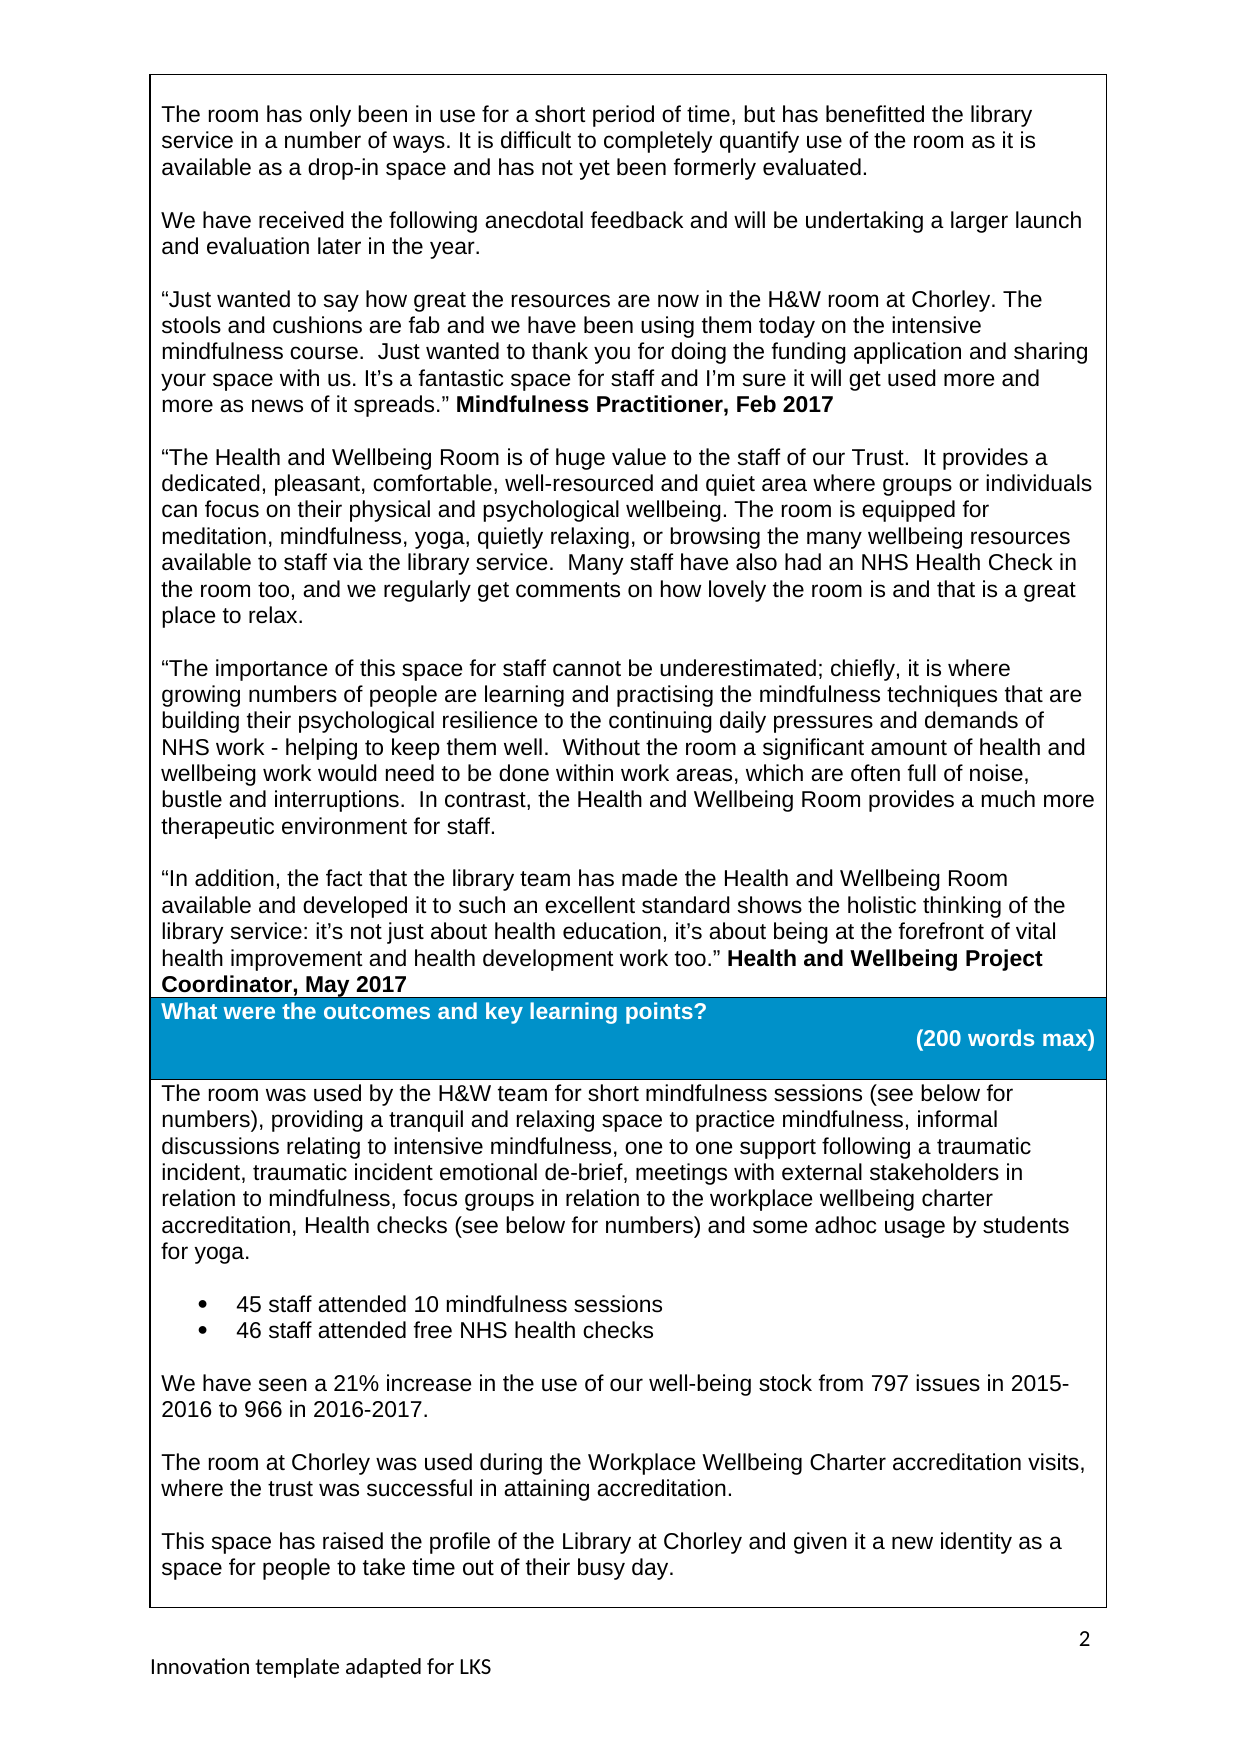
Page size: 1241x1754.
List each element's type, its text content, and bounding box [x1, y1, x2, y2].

table_cell The room was used by the H&W team for short mindfulness sessions (see below for numbers), providing a tranquil and relaxing space to practice mindfulness, informal discussions relating to intensive mindfulness, one to one support following a traumatic incident, traumatic incident emotional de-brief, meetings with external stakeholders in relation to mindfulness, focus groups in relation to the workplace wellbeing charter accreditation, Health checks (see below for numbers) and some adhoc usage by students for yoga. 45 staff attended 10 mindfulness sessions 46 staff attended free NHS health checks We have seen a 21% increase in the use of our well-being stock from 797 issues in 2015-2016 to 966 in 2016-2017. The room at Chorley was used during the Workplace Wellbeing Charter accreditation visits, where the trust was successful in attaining accreditation. This space has raised the profile of the Library at Chorley and given it a new identity as a space for people to take time out of their busy day. [151, 1080, 1106, 1607]
table_cell What were the outcomes and key learning points? (200 words max) [151, 998, 1106, 1079]
table_cell The room has only been in use for a short period of time, but has benefitted the library service in a number of ways. It is difficult to completely quantify use of the room as it is available as a drop-in space and has not yet been formerly evaluated. We have received the following anecdotal feedback and will be undertaking a larger launch and evaluation later in the year. “Just wanted to say how great the resources are now in the H&W room at Chorley. The stools and cushions are fab and we have been using them today on the intensive mindfulness course. Just wanted to thank you for doing the funding application and sharing your space with us. It’s a fantastic space for staff and I’m sure it will get used more and more as news of it spreads.” Mindfulness Practitioner, Feb 2017 “The Health and Wellbeing Room is of huge value to the staff of our Trust. It provides a dedicated, pleasant, comfortable, well-resourced and quiet area where groups or individuals can focus on their physical and psychological wellbeing. The room is equipped for meditation, mindfulness, yoga, quietly relaxing, or browsing the many wellbeing resources available to staff via the library service. Many staff have also had an NHS Health Check in the room too, and we regularly get comments on how lovely the room is and that is a great place to relax. “The importance of this space for staff cannot be underestimated; chiefly, it is where growing numbers of people are learning and practising the mindfulness techniques that are building their psychological resilience to the continuing daily pressures and demands of NHS work - helping to keep them well. Without the room a significant amount of health and wellbeing work would need to be done within work areas, which are often full of noise, bustle and interruptions. In contrast, the Health and Wellbeing Room provides a much more therapeutic environment for staff. “In addition, the fact that the library team has made the Health and Wellbeing Room available and developed it to such an excellent standard shows the holistic thinking of the library service: it’s not just about health education, it’s about being at the forefront of vital health improvement and health development work too.” Health and Wellbeing Project Coordinator, May 2017 [151, 75, 1106, 997]
